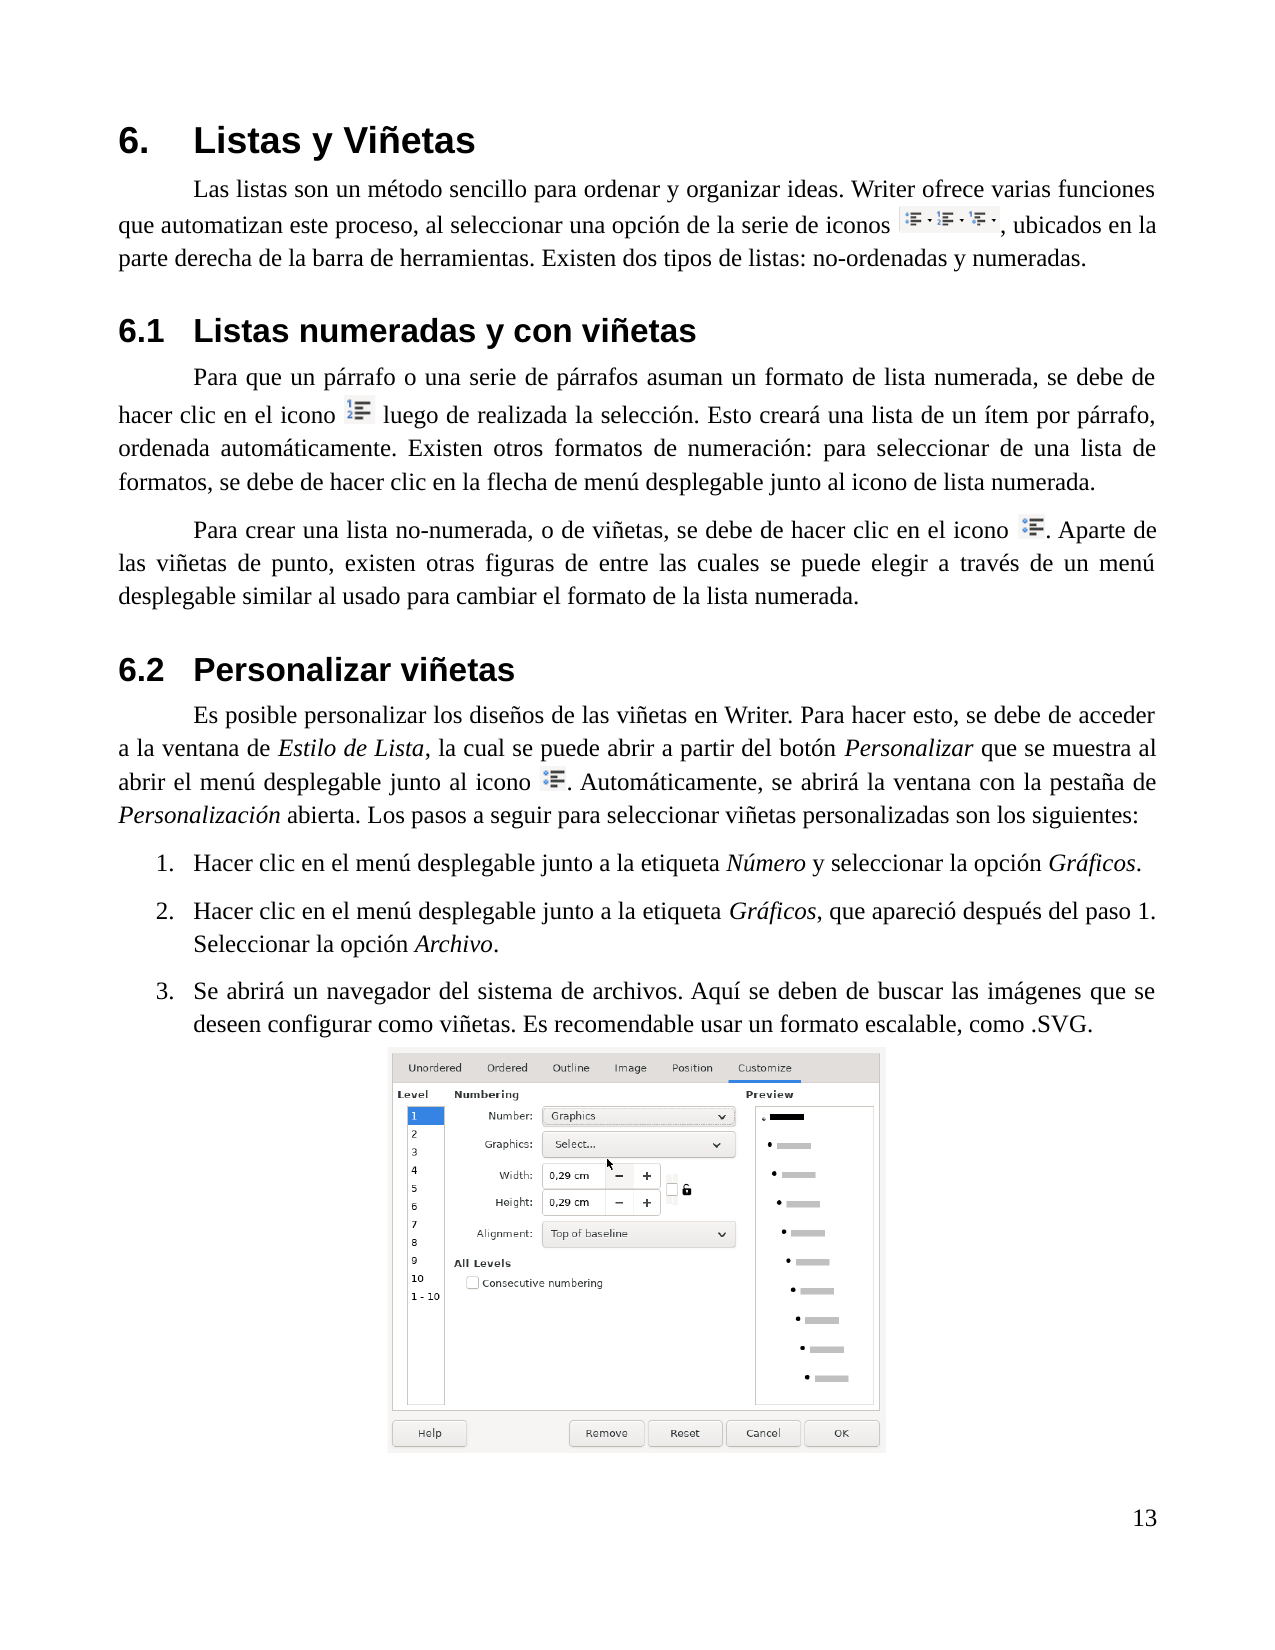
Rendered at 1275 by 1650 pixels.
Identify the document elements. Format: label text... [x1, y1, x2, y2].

picture [387, 1046, 888, 1456]
picture [343, 395, 376, 424]
list Se abrirá un navegador del sistema de archivos. Aquí se deben de buscar las imágenes que se deseen configurar como viñetas. Es recomendable usar un formato escalable, como .SVG. [156, 976, 1157, 1038]
subtitle Personalizar viñetas [118, 649, 1157, 688]
list Hacer clic en el menú desplegable junto a la etiqueta Número y seleccionar la opción Gráficos. [156, 848, 1157, 877]
text Para que un párrafo o una serie de párrafos asuman un formato de lista numerada, se debe de hacer clic en el icono luego de realizada la selección. Esto creará una lista de un ítem por párrafo, ordenada automáticamente. Existen otros formatos de numeración: para seleccionar de una lista de formatos, se debe de hacer clic en la flecha de menú desplegable junto al icono de lista numerada. [118, 362, 1157, 495]
picture [539, 766, 567, 791]
subtitle Listas numeradas y con viñetas [118, 311, 1157, 349]
text Es posible personalizar los diseños de las viñetas en Writer. Para hacer esto, se debe de acceder a la ventana de Estilo de Lista, la cual se puede abrir a partir del botón Personalizar que se muestra al abrir el menú desplegable junto al icono . Automáticamente, se abrirá la ventana con la pestaña de Personalización abierta. Los pasos a seguir para seleccionar viñetas personalizadas son los siguientes: [118, 701, 1157, 829]
subtitle Listas y Viñetas [118, 118, 1157, 161]
list Hacer clic en el menú desplegable junto a la etiqueta Gráficos, que apareció después del paso 1. Seleccionar la opción Archivo. [156, 896, 1157, 957]
text Para crear una lista no-numerada, o de viñetas, se debe de hacer clic en el icono . Aparte de las viñetas de punto, existen otras figuras de entre las cuales se puede elegir a través de un menú desplegable similar al usado para cambiar el formato de la lista numerada. [118, 514, 1157, 610]
picture [1018, 514, 1045, 539]
picture [899, 206, 1000, 233]
text Las listas son un método sencillo para ordenar y organizar ideas. Writer ofrece varias funciones que automatizan este proceso, al seleccionar una opción de la serie de iconos , ubicados en la parte derecha de la barra de herramientas. Existen dos tipos de listas: no-ordenadas y numeradas. [118, 174, 1157, 271]
